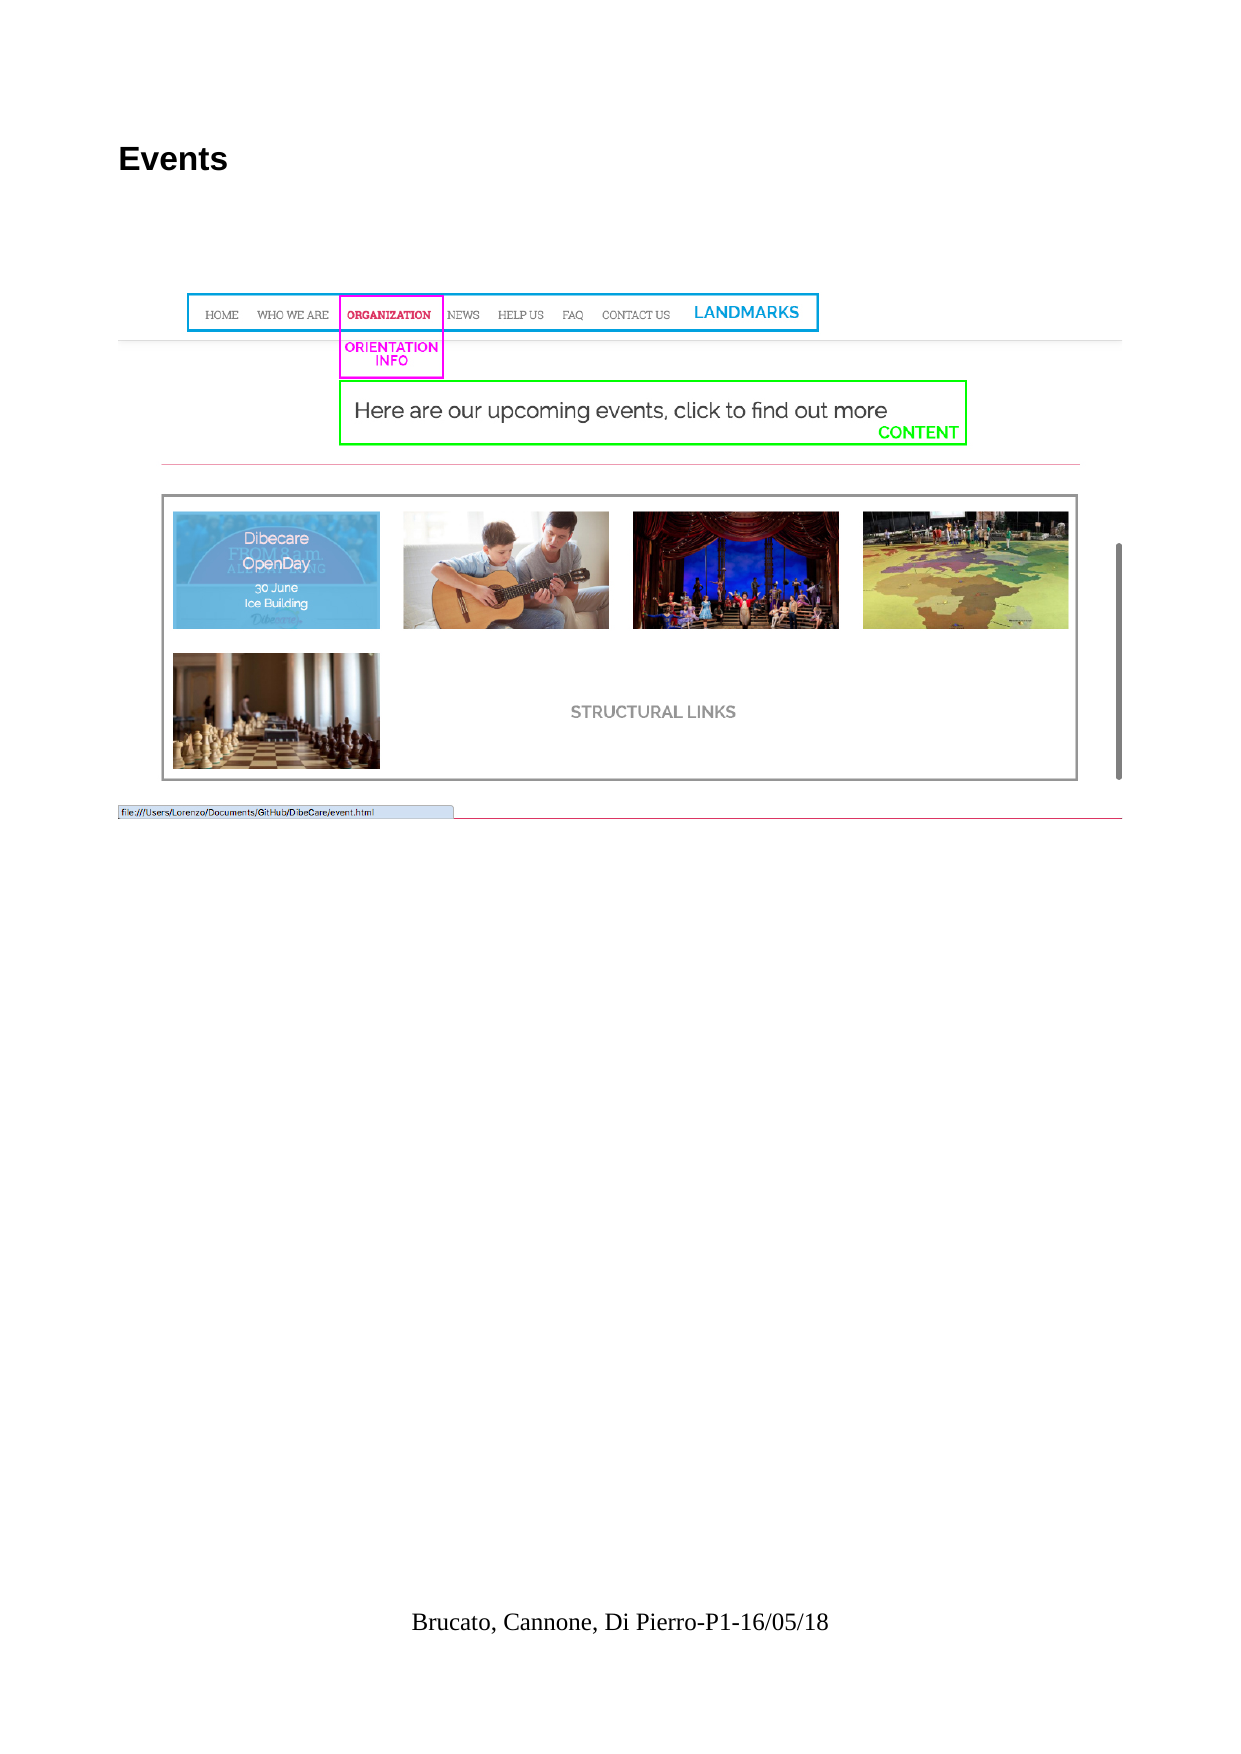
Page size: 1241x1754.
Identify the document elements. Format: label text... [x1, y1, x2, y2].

subtitle Events [118, 139, 1122, 178]
picture [118, 285, 1123, 819]
